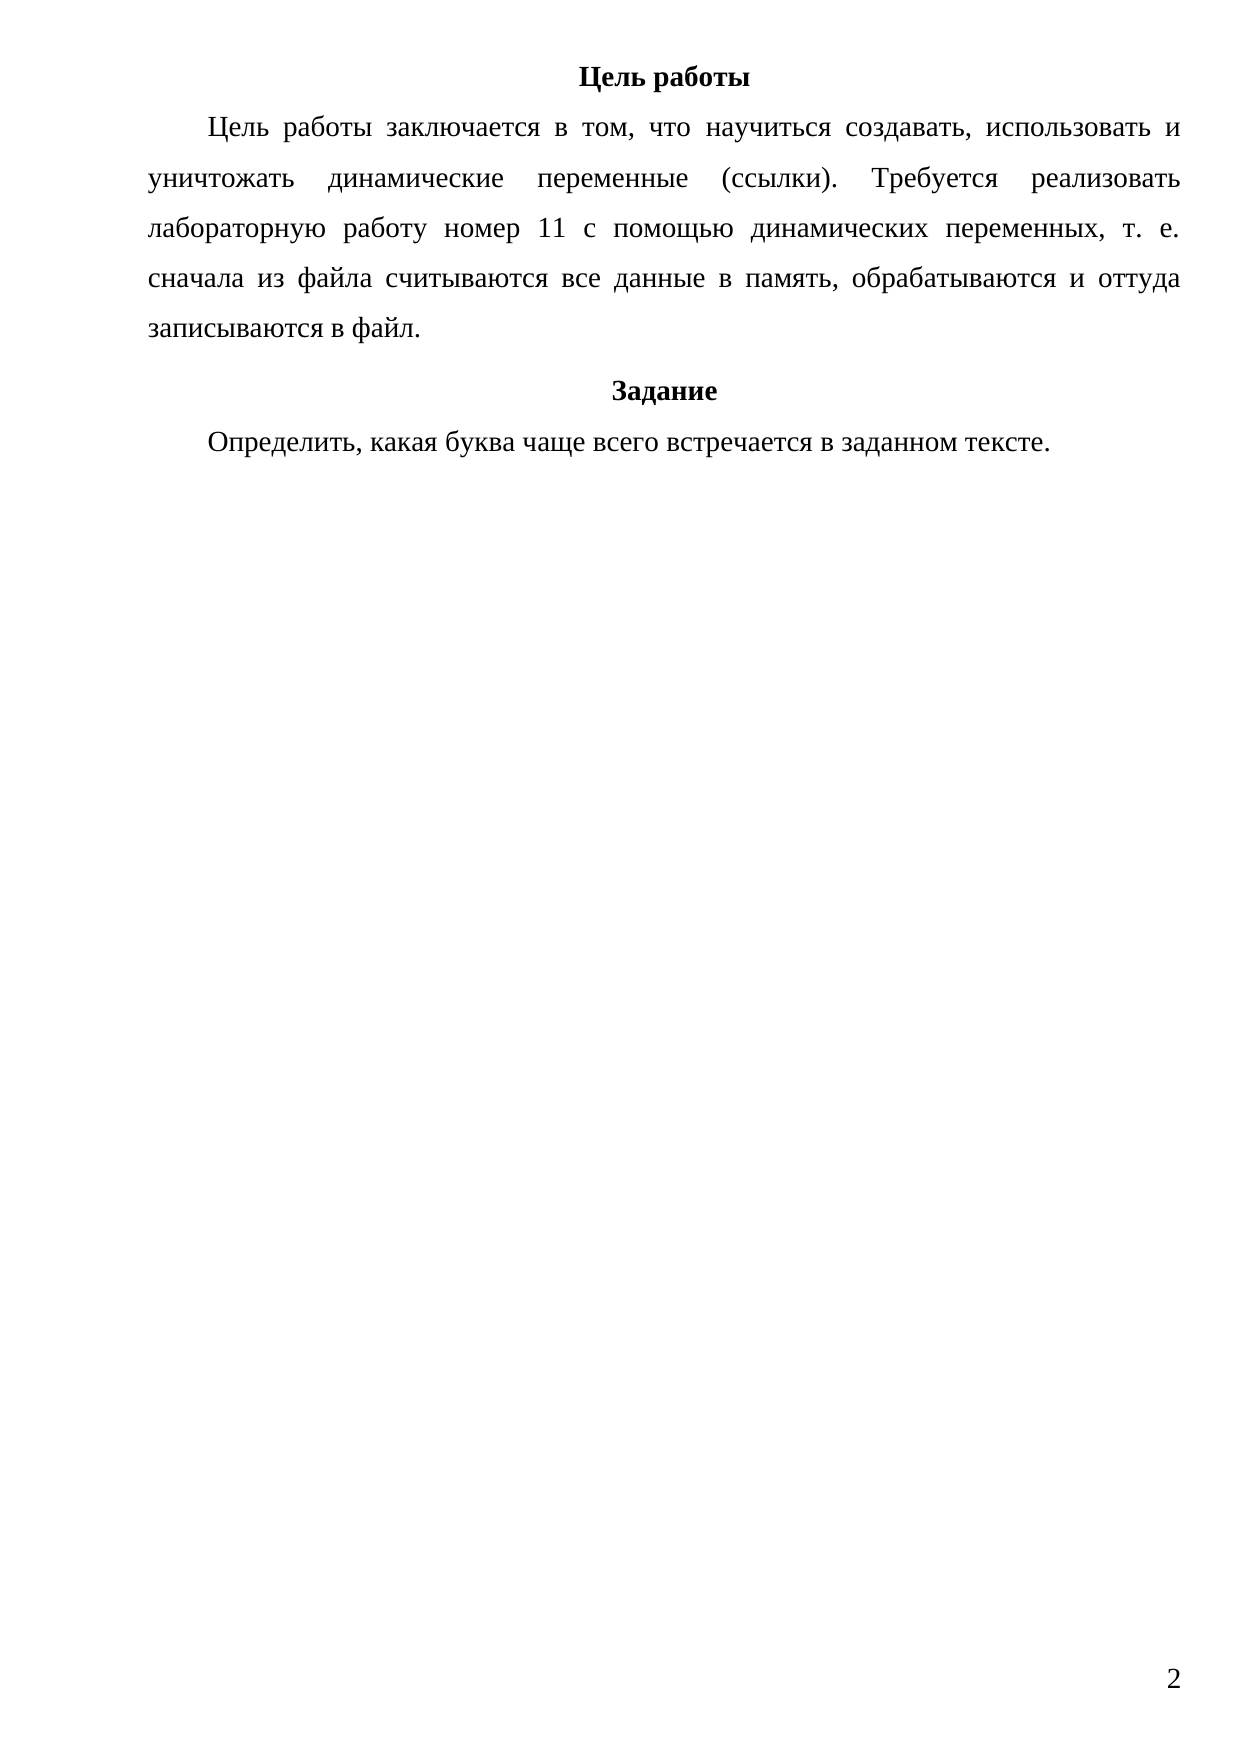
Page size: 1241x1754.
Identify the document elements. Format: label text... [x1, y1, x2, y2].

text Цель работы заключается в том, что научиться создавать, использовать и уничтожать динамические переменные (ссылки). Требуется реализовать лабораторную работу номер 11 с помощью динамических переменных, т. е. сначала из файла считываются все данные в память, обрабатываются и оттуда записываются в файл. [148, 109, 1181, 344]
text Определить, какая буква чаще всего встречается в заданном тексте. [148, 424, 1181, 457]
subtitle Цель работы [207, 59, 1122, 93]
subtitle Задание [207, 373, 1122, 407]
